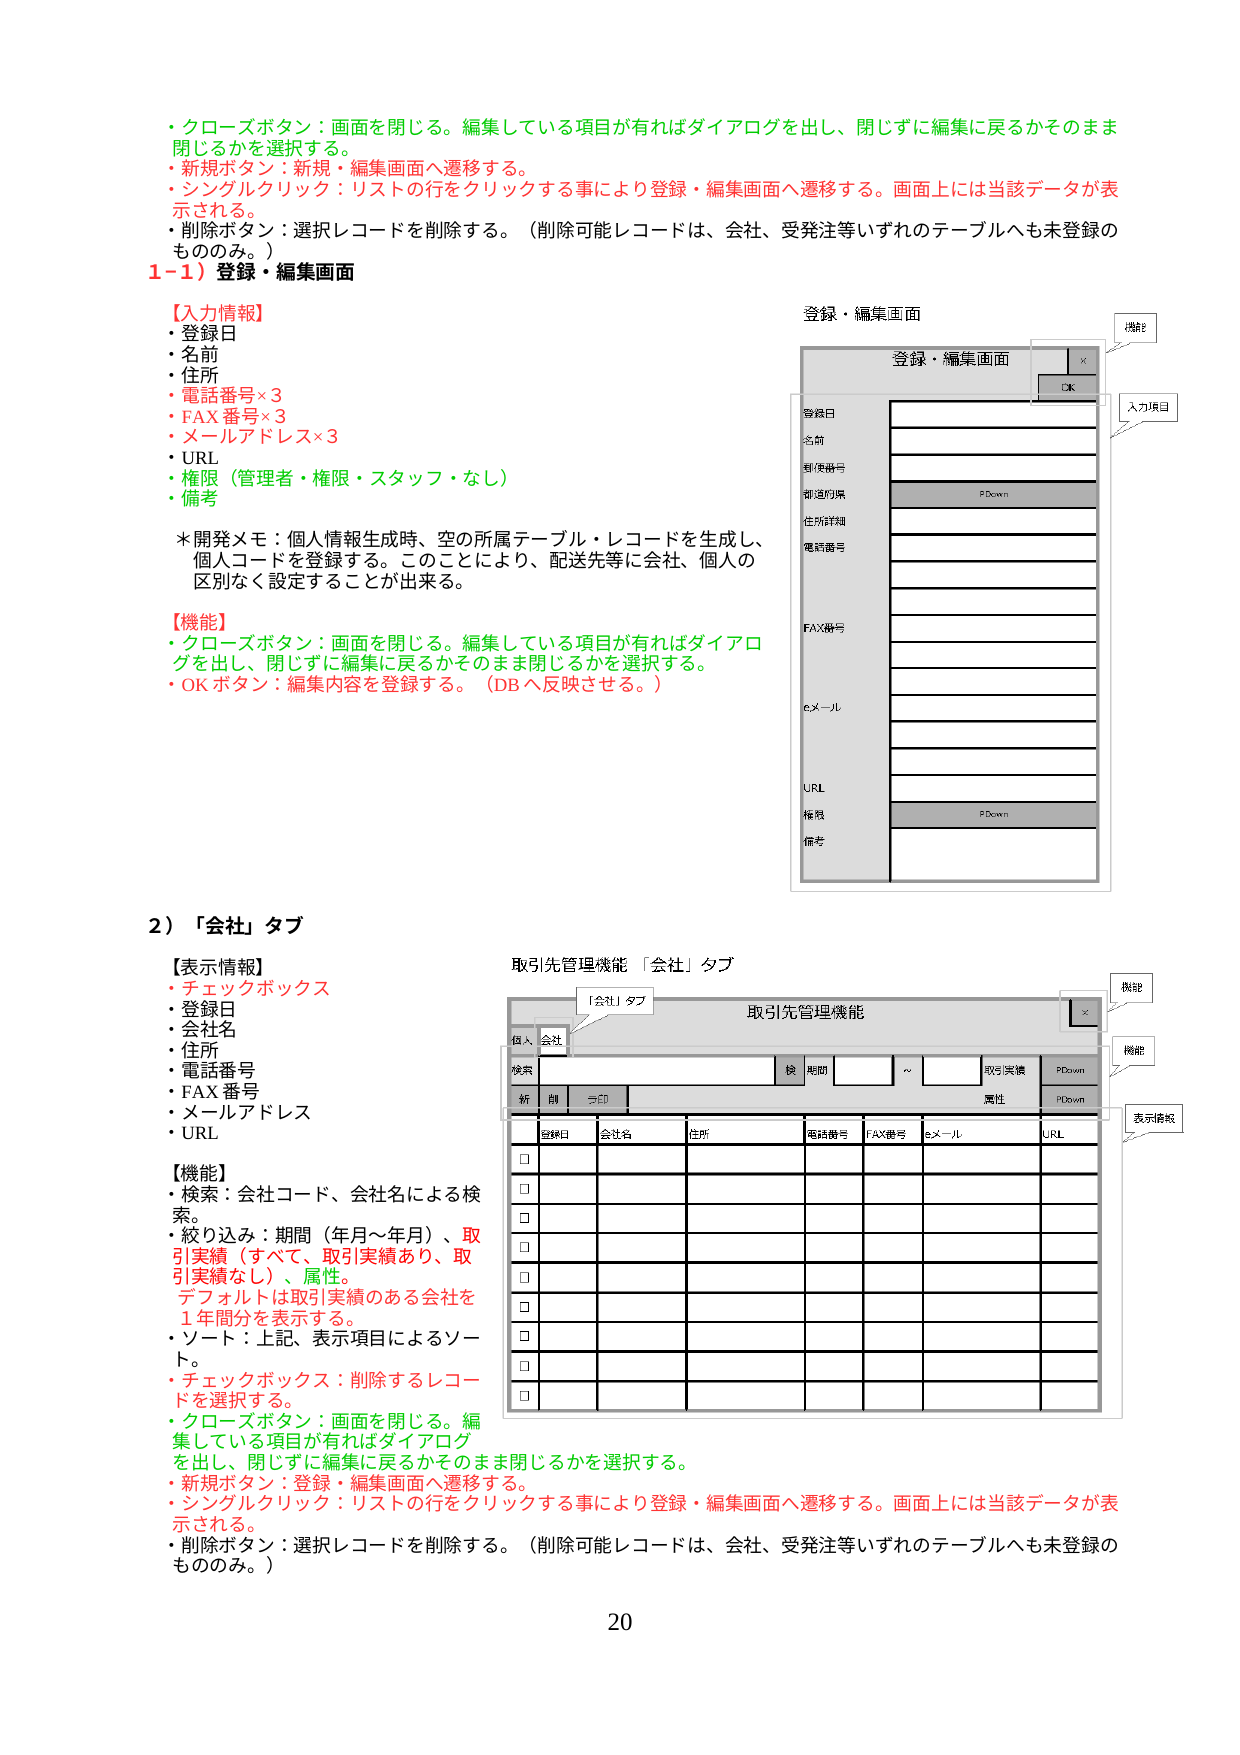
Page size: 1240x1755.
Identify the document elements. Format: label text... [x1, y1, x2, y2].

text ・検索：会社コード、会社名による検索。 [162, 1185, 481, 1226]
text 【機能】 [162, 613, 771, 633]
text ・名前 [163, 345, 771, 366]
text ・URL [162, 1123, 481, 1144]
text ・新規ボタン：登録・編集画面へ遷移する。 [162, 1474, 1121, 1494]
text ・メールアドレス×３ [163, 427, 771, 448]
text ・備考 [163, 489, 771, 510]
text ・URL [163, 448, 771, 469]
text ・クローズボタン：画面を閉じる。編集している項目が有ればダイアログを出し、閉じずに編集に戻るかそのまま閉じるかを選択する。 [163, 633, 771, 675]
text ・削除ボタン：選択レコードを削除する。（削除可能レコードは、会社、受発注等いずれのテーブルへも未登録のもののみ。） [162, 1536, 1121, 1577]
text ・会社名 [162, 1020, 481, 1041]
text ２）「会社」タブ [146, 917, 1121, 938]
text ＊開発メモ：個人情報生成時、空の所属テーブル・レコードを生成し、個人コードを登録する。このことにより、配送先等に会社、個人の区別なく設定することが出来る。 [174, 530, 771, 592]
text ・権限（管理者・権限・スタッフ・なし） [163, 469, 771, 489]
text ・ソート：上記、表示項目によるソート。 [162, 1329, 481, 1371]
text 【表示情報】 [162, 958, 481, 979]
text 【入力情報】 [162, 303, 771, 324]
text ・チェックボックス：削除するレコードを選択する。 [162, 1371, 481, 1412]
text ・シングルクリック：リストの行をクリックする事により登録・編集画面へ遷移する。画面上には当該データが表示される。 [162, 1494, 1121, 1536]
text ・クローズボタン：画面を閉じる。編集している項目が有ればダイアログを出し、閉じずに編集に戻るかそのまま閉じるかを選択する。 [162, 1412, 1121, 1474]
text ・メールアドレス [162, 1103, 481, 1123]
text ・削除ボタン：選択レコードを削除する。（削除可能レコードは、会社、受発注等いずれのテーブルへも未登録のもののみ。） [162, 221, 1121, 262]
text ・OKボタン：編集内容を登録する。（DBへ反映させる。） [163, 675, 771, 695]
picture [481, 955, 1203, 1434]
text ・絞り込み：期間（年月～年月）、取引実績（すべて、取引実績あり、取引実績なし）、属性。 [162, 1226, 481, 1288]
text ・新規ボタン：新規・編集画面へ遷移する。 [162, 159, 1121, 180]
text １−１）登録・編集画面 [146, 262, 1121, 283]
text ・住所 [162, 1041, 481, 1061]
text ・電話番号 [162, 1061, 481, 1082]
text デフォルトは取引実績のある会社を１年間分を表示する。 [177, 1288, 481, 1329]
text ・住所 [163, 366, 771, 386]
text ・チェックボックス [162, 979, 481, 999]
picture [771, 303, 1197, 910]
text ・クローズボタン：画面を閉じる。編集している項目が有ればダイアログを出し、閉じずに編集に戻るかそのまま閉じるかを選択する。 [162, 118, 1121, 159]
text ・FAX番号×３ [163, 407, 771, 427]
text 【機能】 [162, 1164, 481, 1185]
text ・シングルクリック：リストの行をクリックする事により登録・編集画面へ遷移する。画面上には当該データが表示される。 [162, 180, 1121, 221]
text ・FAX番号 [162, 1082, 481, 1103]
text ・電話番号×３ [163, 386, 771, 407]
text ・登録日 [162, 999, 481, 1020]
text ・登録日 [163, 324, 771, 345]
